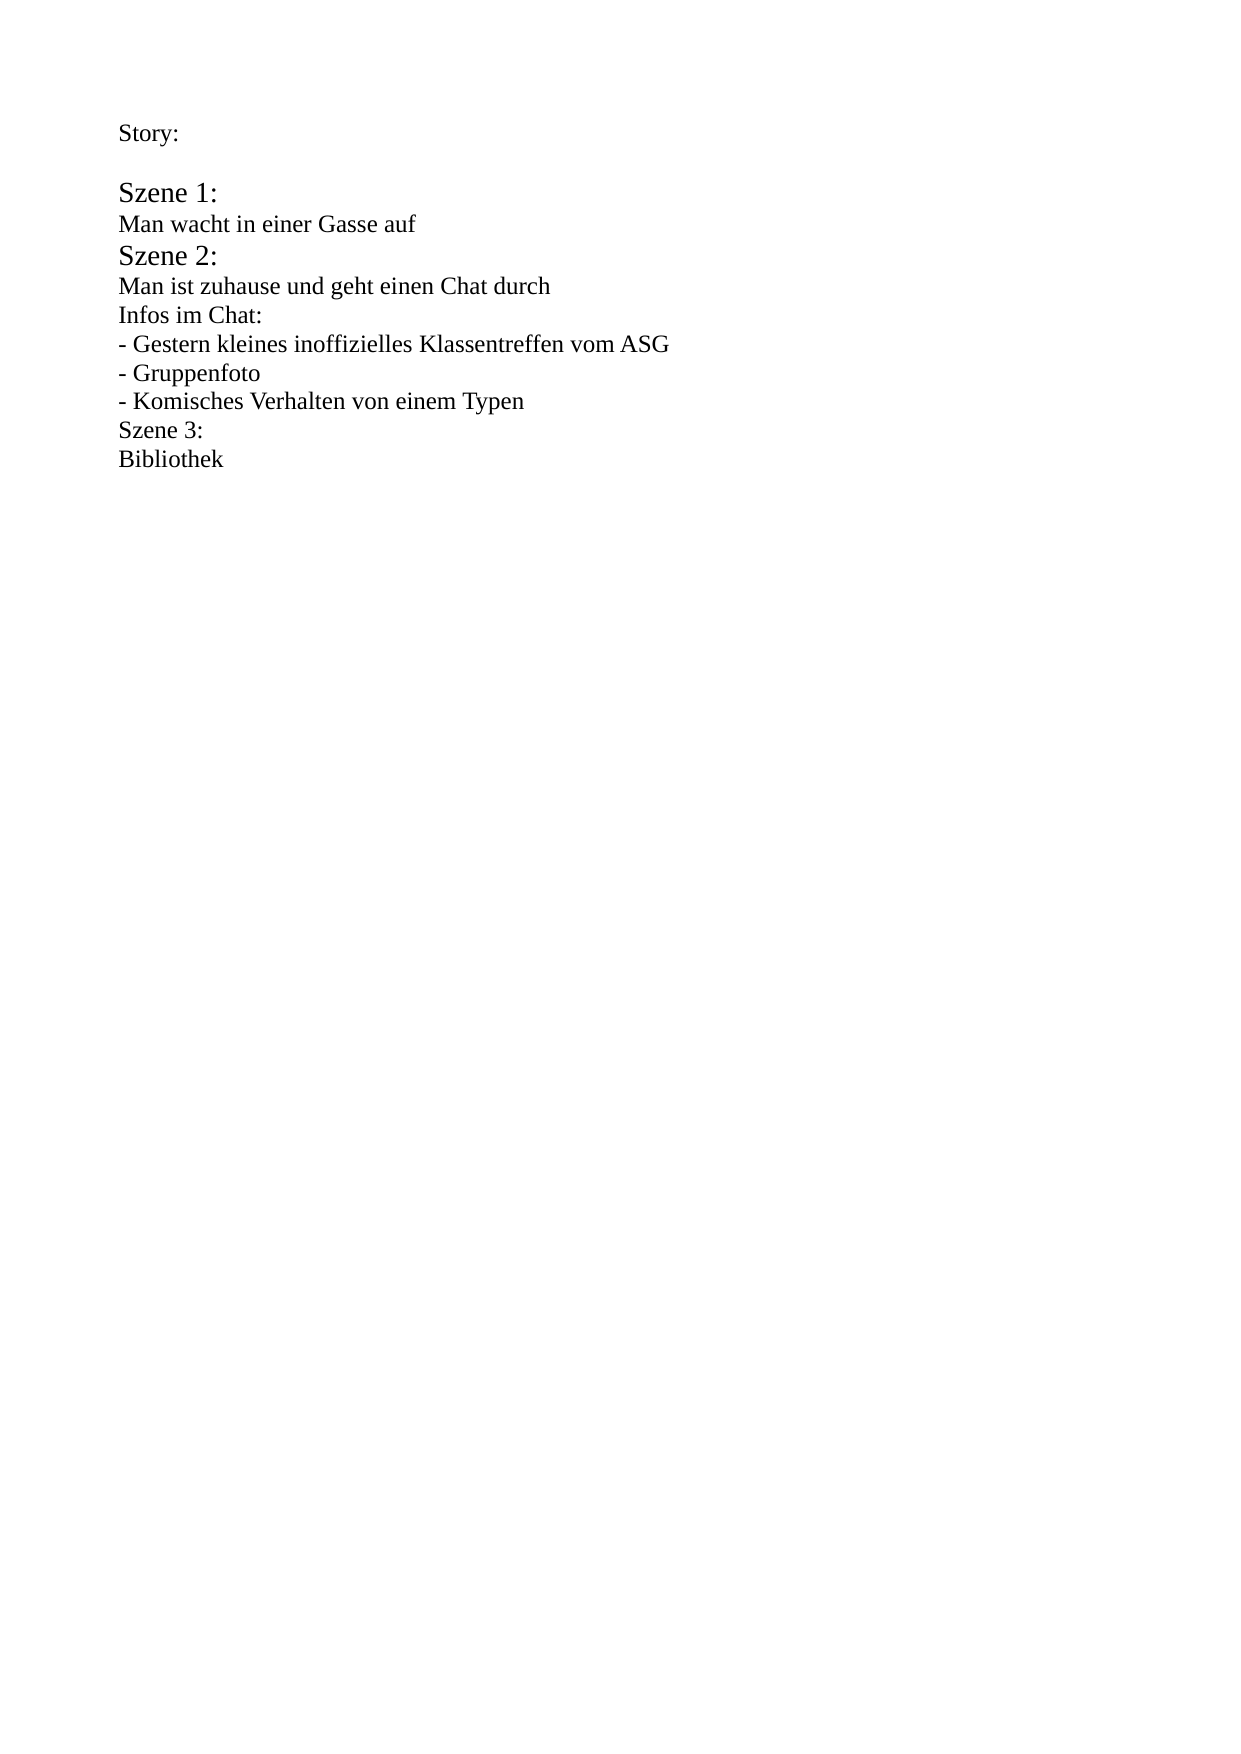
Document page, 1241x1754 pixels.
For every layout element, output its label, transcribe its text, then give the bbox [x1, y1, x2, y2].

text Man wacht in einer Gasse auf [118, 209, 1122, 238]
text Infos im Chat: [118, 300, 1122, 329]
text Szene 3: Bibliothek [118, 415, 1122, 473]
text Story: [118, 118, 1122, 147]
text Man ist zuhause und geht einen Chat durch [118, 271, 1122, 300]
text Szene 2: [118, 238, 1122, 271]
text - Gestern kleines inoffizielles Klassentreffen vom ASG - Gruppenfoto - Komisches Verhalten von einem Typen [118, 329, 1122, 415]
text Szene 1: [118, 147, 1122, 209]
